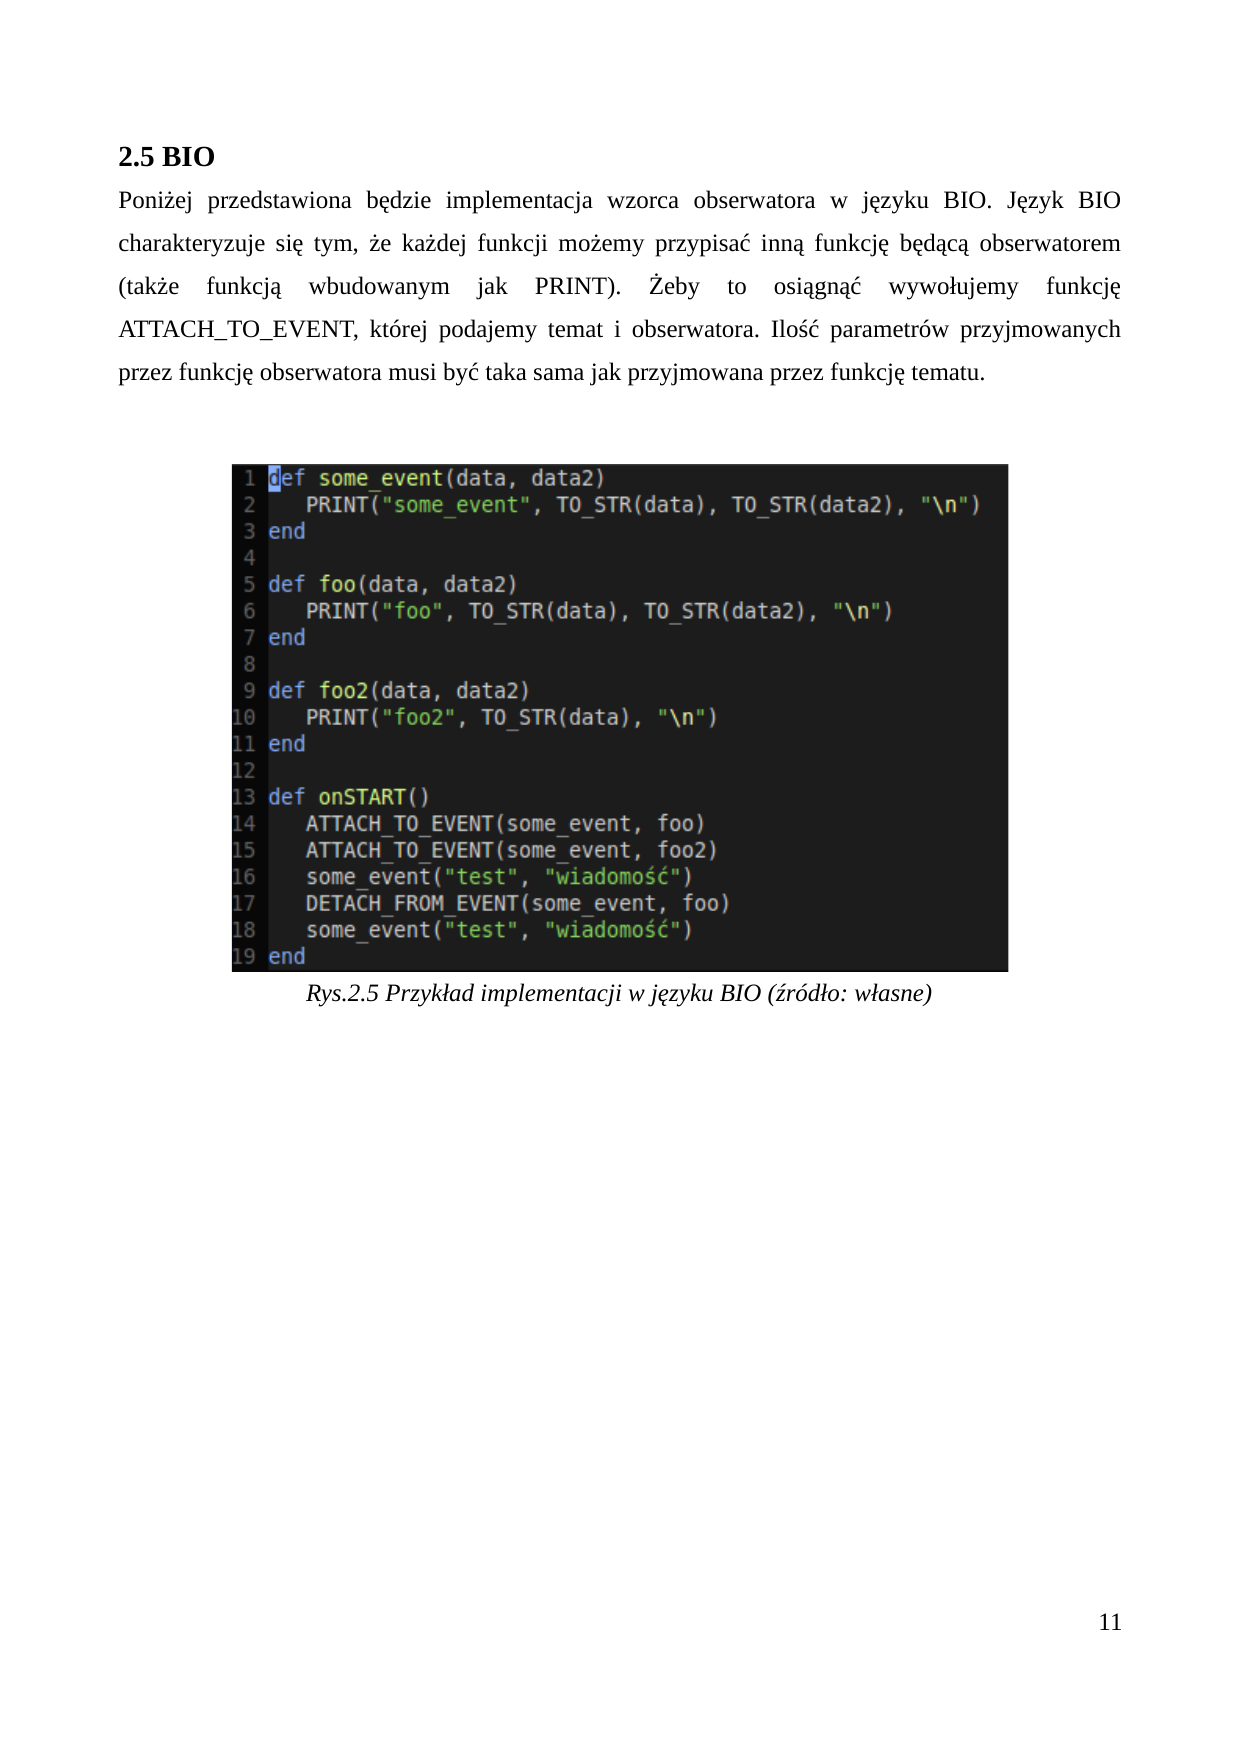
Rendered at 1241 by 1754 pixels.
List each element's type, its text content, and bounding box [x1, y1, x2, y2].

picture [231, 464, 1009, 972]
text Rys.2.5 Przykład implementacji w języku BIO (źródło: własne) [118, 464, 1122, 1007]
subtitle 2.5 BIO [118, 139, 1122, 172]
text Poniżej przedstawiona będzie implementacja wzorca obserwatora w języku BIO. Język BIO charakteryzuje się tym, że każdej funkcji możemy przypisać inną funkcję będącą obserwatorem (także funkcją wbudowanym jak PRINT). Żeby to osiągnąć wywołujemy funkcję ATTACH_TO_EVENT, której podajemy temat i obserwatora. Ilość parametrów przyjmowanych przez funkcję obserwatora musi być taka sama jak przyjmowana przez funkcję tematu. [118, 185, 1122, 386]
